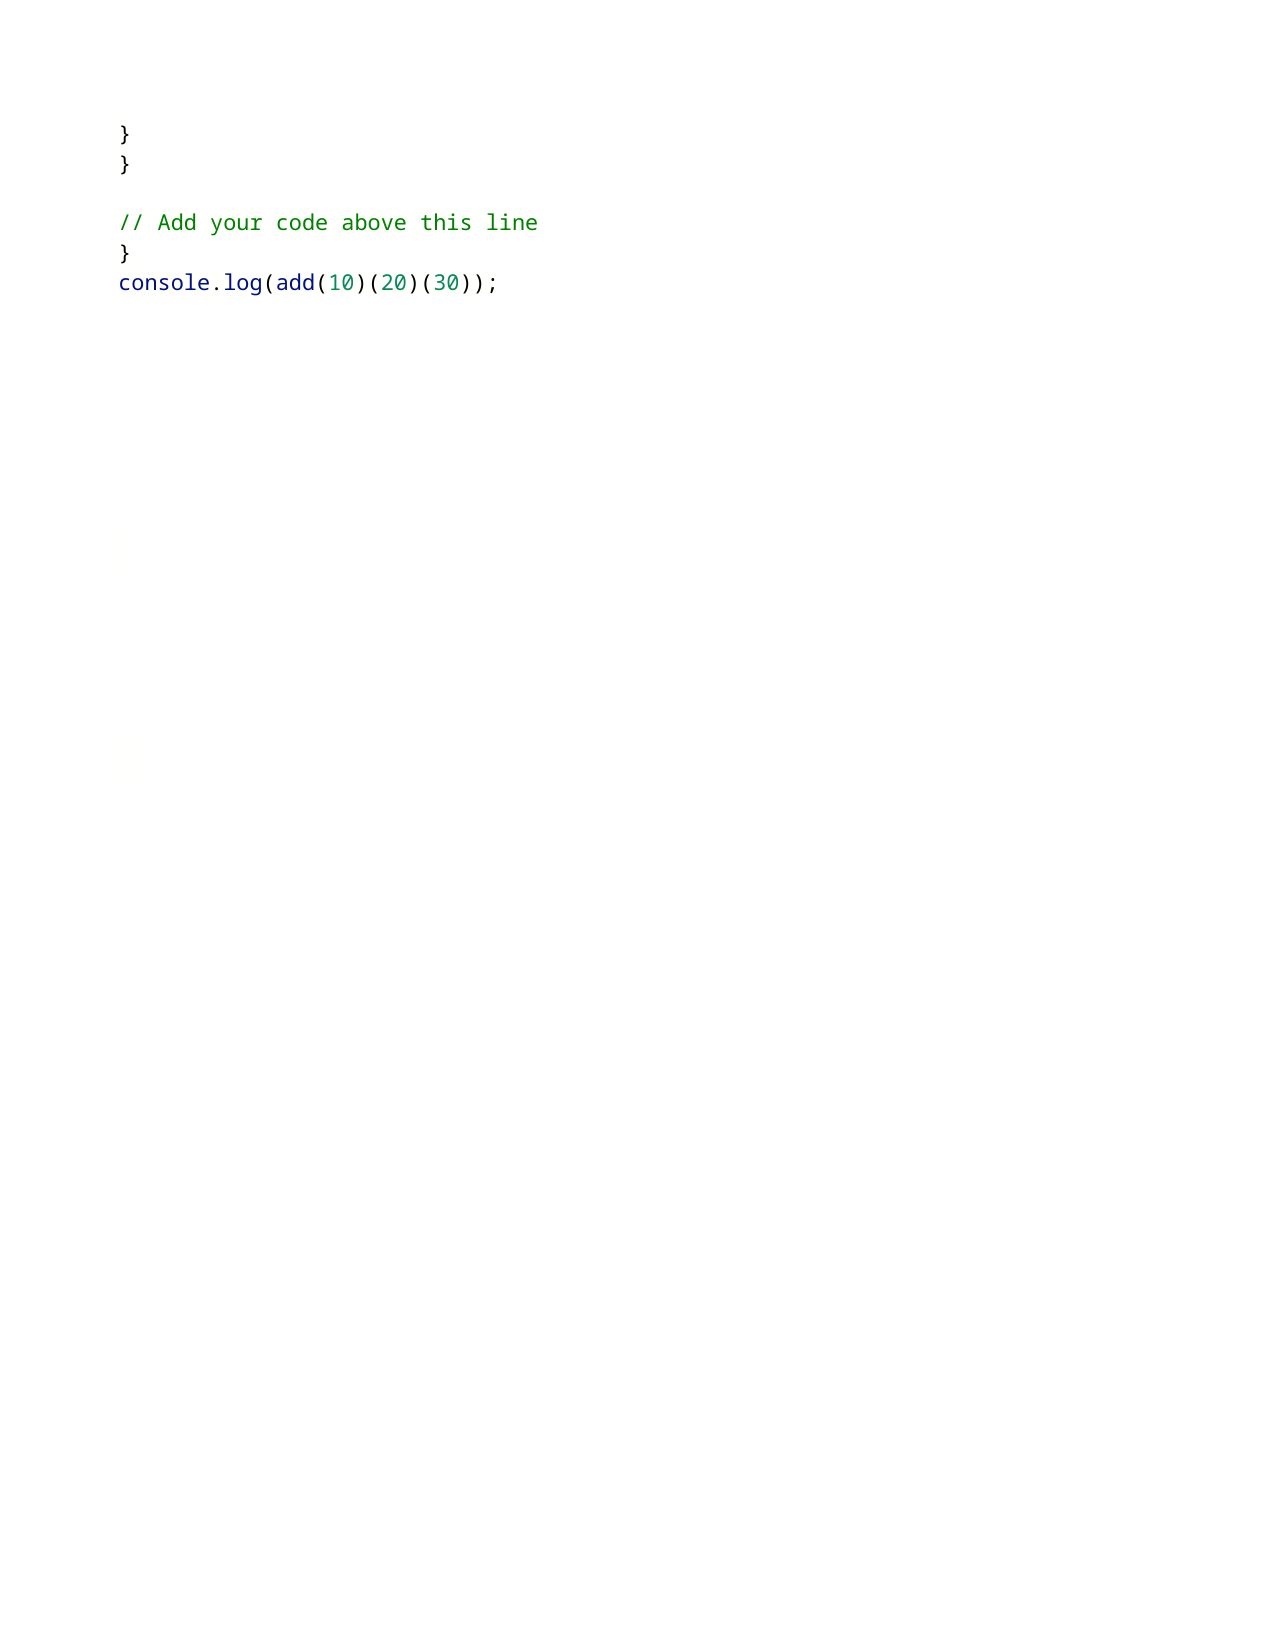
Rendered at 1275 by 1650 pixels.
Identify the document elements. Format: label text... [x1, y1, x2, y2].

text } [118, 148, 1157, 178]
text // Add your code above this line [118, 207, 1157, 237]
text console.log(add(10)(20)(30)); [118, 267, 1157, 297]
text } [118, 118, 1157, 148]
text } [118, 237, 1157, 267]
